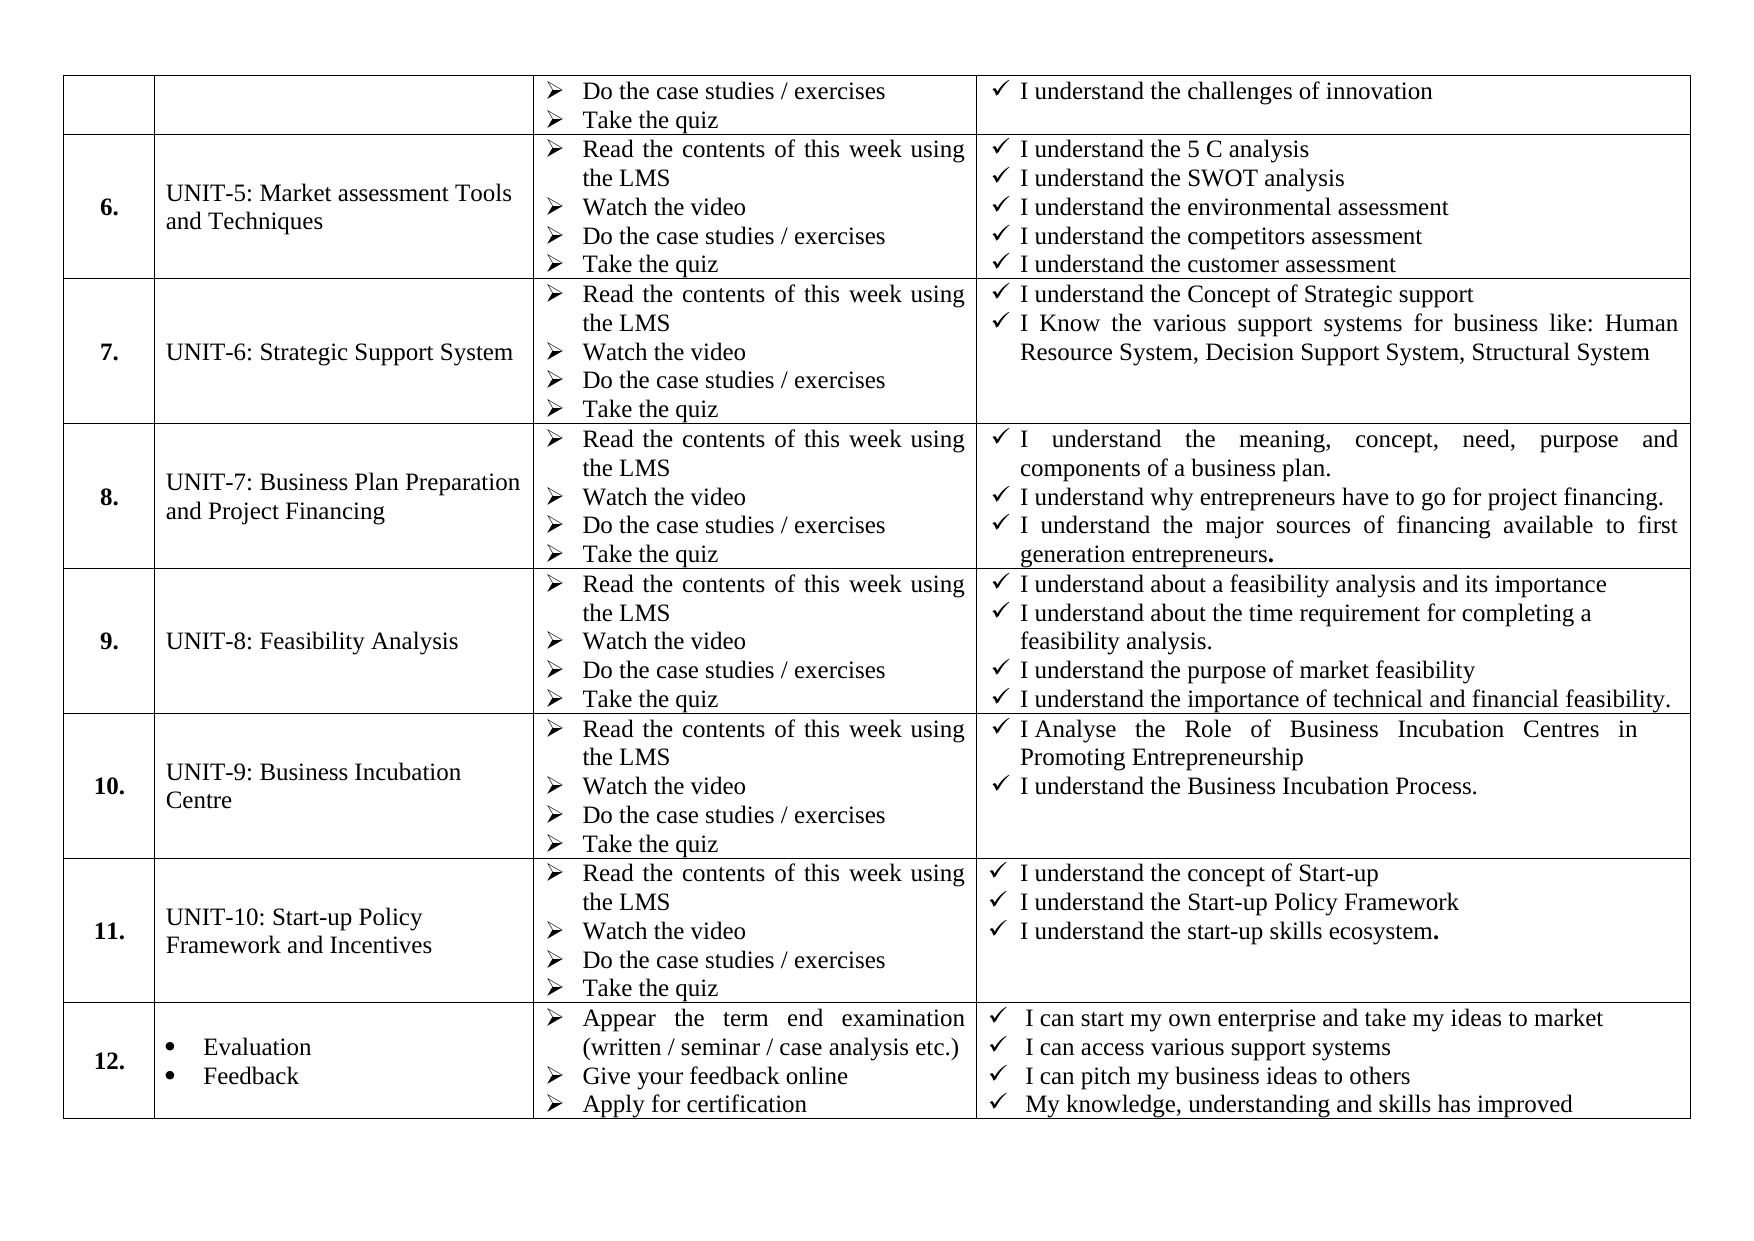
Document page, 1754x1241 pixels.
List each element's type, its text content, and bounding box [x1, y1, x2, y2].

table_cell UNIT-6: Strategic Support System [155, 279, 533, 423]
table_cell I understand the concept of Start-up I understand the Start-up Policy Framework I understand the start-up skills ecosystem. [977, 859, 1690, 1002]
table_cell UNIT-9: Business Incubation Centre [155, 714, 533, 857]
table_cell [64, 76, 154, 133]
table_cell UNIT-8: Feasibility Analysis [155, 569, 533, 713]
table_cell UNIT-5: Market assessment Tools and Techniques [155, 135, 533, 278]
table_cell Read the contents of this week using the LMS Watch the video Do the case studies / exercises Take the quiz [534, 569, 976, 713]
table_cell Read the contents of this week using the LMS Watch the video Do the case studies / exercises Take the quiz [534, 135, 976, 278]
table_cell I understand about a feasibility analysis and its importance I understand about the time requirement for completing a feasibility analysis. I understand the purpose of market feasibility I understand the importance of technical and financial feasibility. [977, 569, 1690, 713]
table_cell UNIT-7: Business Plan Preparation and Project Financing [155, 424, 533, 568]
table_cell Read the contents of this week using the LMS Watch the video Do the case studies / exercises Take the quiz [534, 424, 976, 568]
table_cell I can start my own enterprise and take my ideas to market I can access various support systems I can pitch my business ideas to others My knowledge, understanding and skills has improved [977, 1003, 1690, 1118]
table_cell I understand various dimensions of entrepreneurial identity I understand various roles assumed by entrepreneurs under different situations I understand the challenges of innovation [977, 76, 1690, 133]
table_cell Read the contents of this week using the LMS Watch the video Do the case studies / exercises Take the quiz [534, 279, 976, 423]
table_cell I understand the Concept of Strategic support I Know the various support systems for business like: Human Resource System, Decision Support System, Structural System [977, 279, 1690, 423]
table_cell [155, 76, 533, 133]
table_cell 12. [64, 1003, 154, 1118]
table_cell I understand the meaning, concept, need, purpose and components of a business plan. I understand why entrepreneurs have to go for project financing. I understand the major sources of financing available to first generation entrepreneurs. [977, 424, 1690, 568]
table_cell 11. [64, 859, 154, 1002]
table_cell 7. [64, 279, 154, 423]
table_cell 8. [64, 424, 154, 568]
table_cell 6. [64, 135, 154, 278]
table_cell Read the contents of this week using the LMS Watch the video Do the case studies / exercises Take the quiz [534, 714, 976, 857]
table_cell I understand the 5 C analysis I understand the SWOT analysis I understand the environmental assessment I understand the competitors assessment I understand the customer assessment [977, 135, 1690, 278]
table_cell Appear the term end examination (written / seminar / case analysis etc.) Give your feedback online Apply for certification [534, 1003, 976, 1118]
table_cell Read the contents of this week using the LMS Watch the video Do the case studies / exercises Take the quiz [534, 859, 976, 1002]
table_cell 10. [64, 714, 154, 857]
table_cell Read the contents of this week using the LMS Watch the video Do the case studies / exercises Take the quiz [534, 76, 976, 133]
table_cell UNIT-10: Start-up Policy Framework and Incentives [155, 859, 533, 1002]
table_cell I Analyse the Role of Business Incubation Centres in Promoting Entrepreneurship I understand the Business Incubation Process. [977, 714, 1690, 857]
table_cell 9. [64, 569, 154, 713]
table_cell Evaluation Feedback [155, 1003, 533, 1118]
